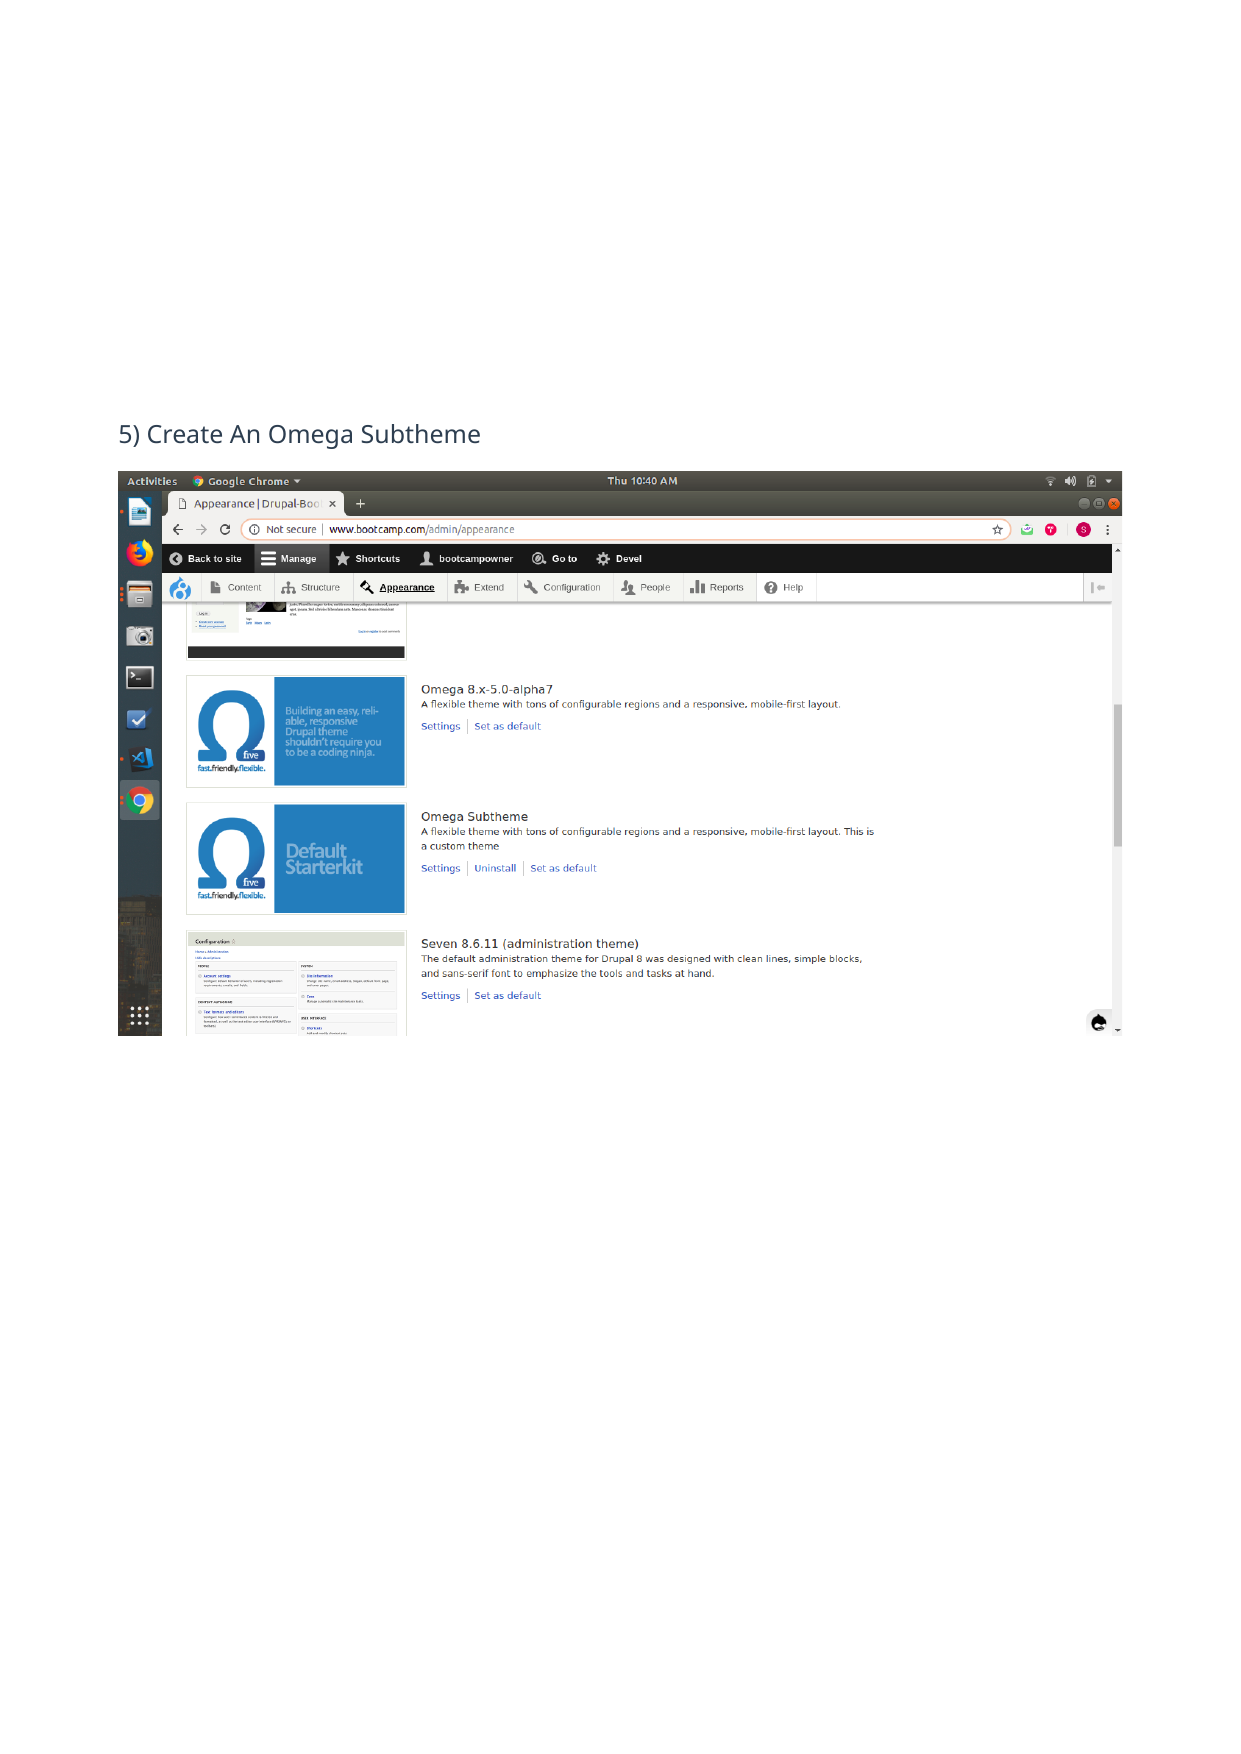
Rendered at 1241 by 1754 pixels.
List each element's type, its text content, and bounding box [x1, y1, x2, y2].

picture [118, 471, 1123, 1036]
text 5) Create An Omega Subtheme [118, 417, 1122, 451]
